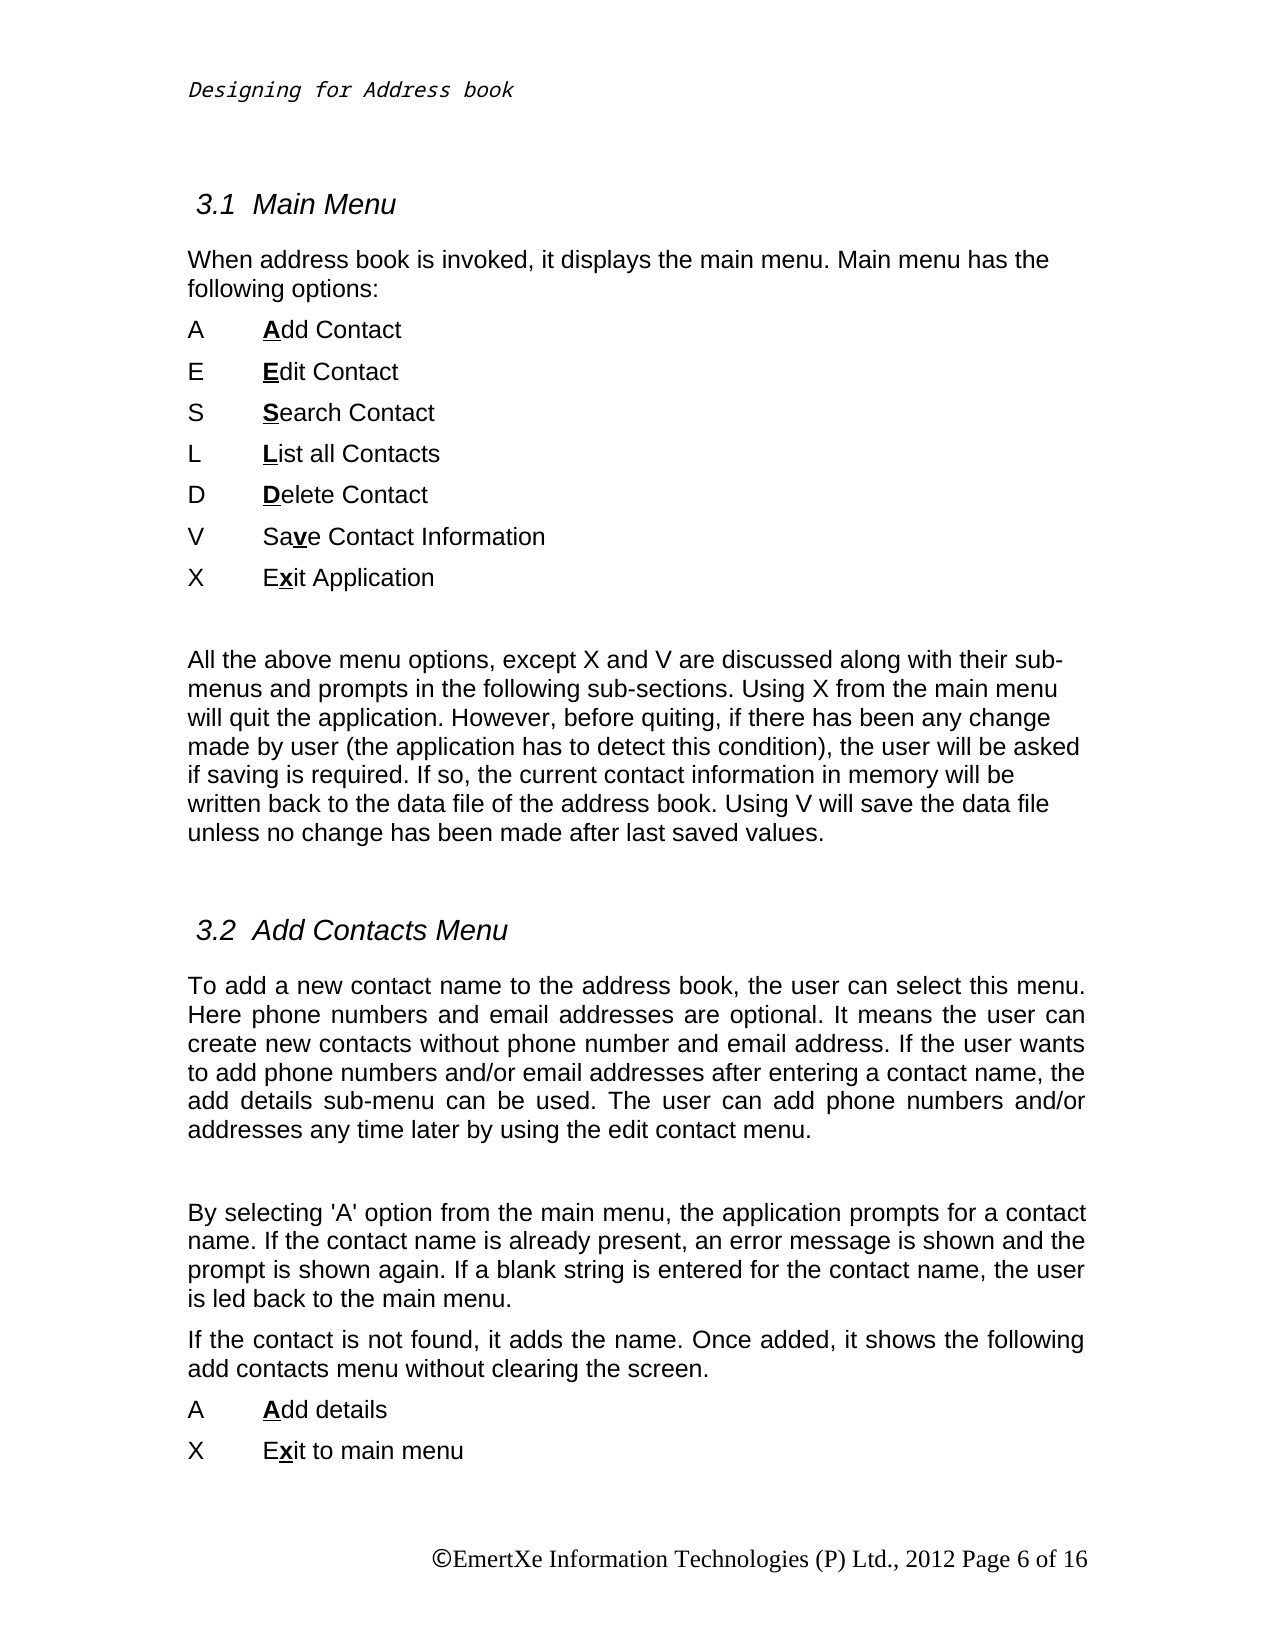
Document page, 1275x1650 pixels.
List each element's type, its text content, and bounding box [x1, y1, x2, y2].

text When address book is invoked, it displays the main menu. Main menu has the following options: [187, 245, 1087, 303]
text V Save Contact Information [187, 521, 1087, 550]
text L List all Contacts [187, 439, 1087, 468]
text All the above menu options, except X and V are discussed along with their sub-menus and prompts in the following sub-sections. Using X from the main menu will quit the application. However, before quiting, if there has been any change made by user (the application has to detect this condition), the user will be asked if saving is required. If so, the current contact information in memory will be written back to the data file of the address book. Using V will save the data file unless no change has been made after last saved values. [187, 645, 1087, 846]
text If the contact is not found, it adds the name. Once added, it shows the following add contacts menu without clearing the screen. [187, 1325, 1087, 1382]
subtitle Add Contacts Menu [187, 913, 1087, 946]
text A Add Contact [187, 315, 1087, 344]
subtitle Main Menu [187, 187, 1087, 220]
text D Delete Contact [187, 480, 1087, 509]
text E Edit Contact [187, 356, 1087, 385]
text By selecting 'A' option from the main menu, the application prompts for a contact name. If the contact name is already present, an error message is shown and the prompt is shown again. If a blank string is entered for the contact name, the user is led back to the main menu. [187, 1197, 1087, 1312]
text X Exit to main menu [187, 1436, 1087, 1465]
text S Search Contact [187, 398, 1087, 426]
text A Add details [187, 1395, 1087, 1424]
text To add a new contact name to the address book, the user can select this menu. Here phone numbers and email addresses are optional. It means the user can create new contacts without phone number and email address. If the user wants to add phone numbers and/or email addresses after entering a contact name, the add details sub-menu can be used. The user can add phone numbers and/or addresses any time later by using the edit contact menu. [187, 971, 1087, 1144]
text X Exit Application [187, 563, 1087, 591]
